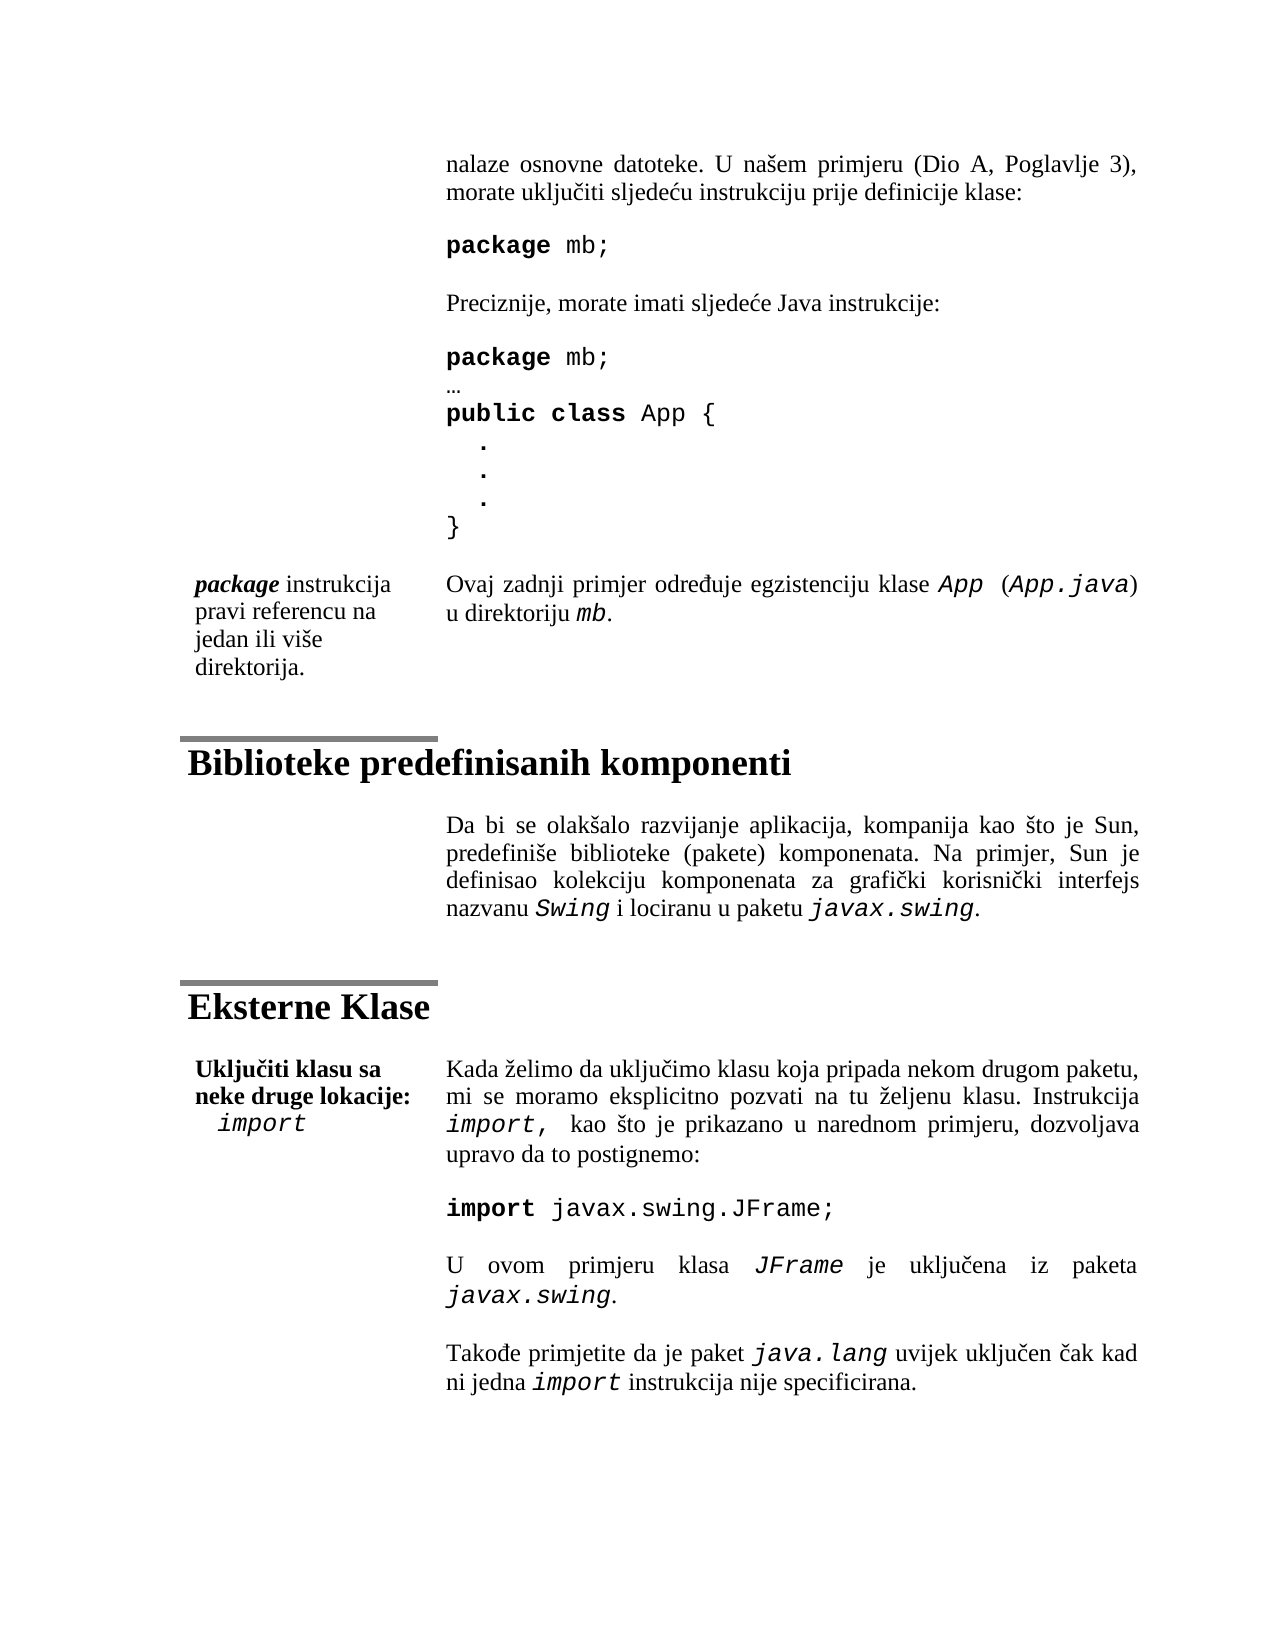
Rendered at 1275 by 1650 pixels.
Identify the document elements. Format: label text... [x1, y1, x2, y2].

table_cell import javax.swing.JFrame; [439, 1195, 1147, 1224]
table_header Kada želimo da uključimo klasu koja pripada nekom drugom paketu, mi se moramo eksplicitno pozvati na tu željenu klasu. Instrukcija import, kao što je prikazano u narednom primjeru, dozvoljava upravo da to postignemo: [439, 1055, 1147, 1195]
table_header [180, 736, 438, 742]
table_header Preciznije, morate imati sljedeće Java instrukcije: package mb; … public class App { . . . } [439, 289, 1145, 542]
table_header [188, 150, 438, 205]
table_header U ovom primjeru klasa JFrame je uključena iz paketa javax.swing. [439, 1251, 1145, 1311]
table_header [180, 980, 438, 986]
table_header package instrukcija pravi referencu na jedan ili više direktorija. [188, 570, 438, 681]
table_header package mb; [439, 233, 1145, 261]
table_header nalaze osnovne datoteke. U našem primjeru (Dio A, Poglavlje 3), morate uključiti sljedeću instrukciju prije definicije klase: [439, 150, 1145, 205]
table_header Takođe primjetite da je paket java.lang uvijek uključen čak kad ni jedna import instrukcija nije specificirana. [439, 1339, 1145, 1398]
table_header Da bi se olakšalo razvijanje aplikacija, kompanija kao što je Sun, predefiniše biblioteke (pakete) komponenata. Na primjer, Sun je definisao kolekciju komponenata za grafički korisnički interfejs nazvanu Swing i lociranu u paketu javax.swing. [439, 811, 1147, 924]
text Eksterne Klase [187, 986, 1087, 1027]
table_header [188, 1339, 438, 1398]
table_header Uključiti klasu sa neke druge lokacije: import [188, 1055, 438, 1195]
table_header [188, 233, 438, 261]
table_header [188, 811, 438, 924]
table_header [188, 1251, 438, 1311]
table_cell [188, 1195, 438, 1224]
table_header Ovaj zadnji primjer određuje egzistenciju klase App (App.java) u direktoriju mb. [439, 570, 1145, 681]
table_header [188, 289, 438, 542]
subtitle Biblioteke predefinisanih komponenti [187, 742, 1087, 783]
